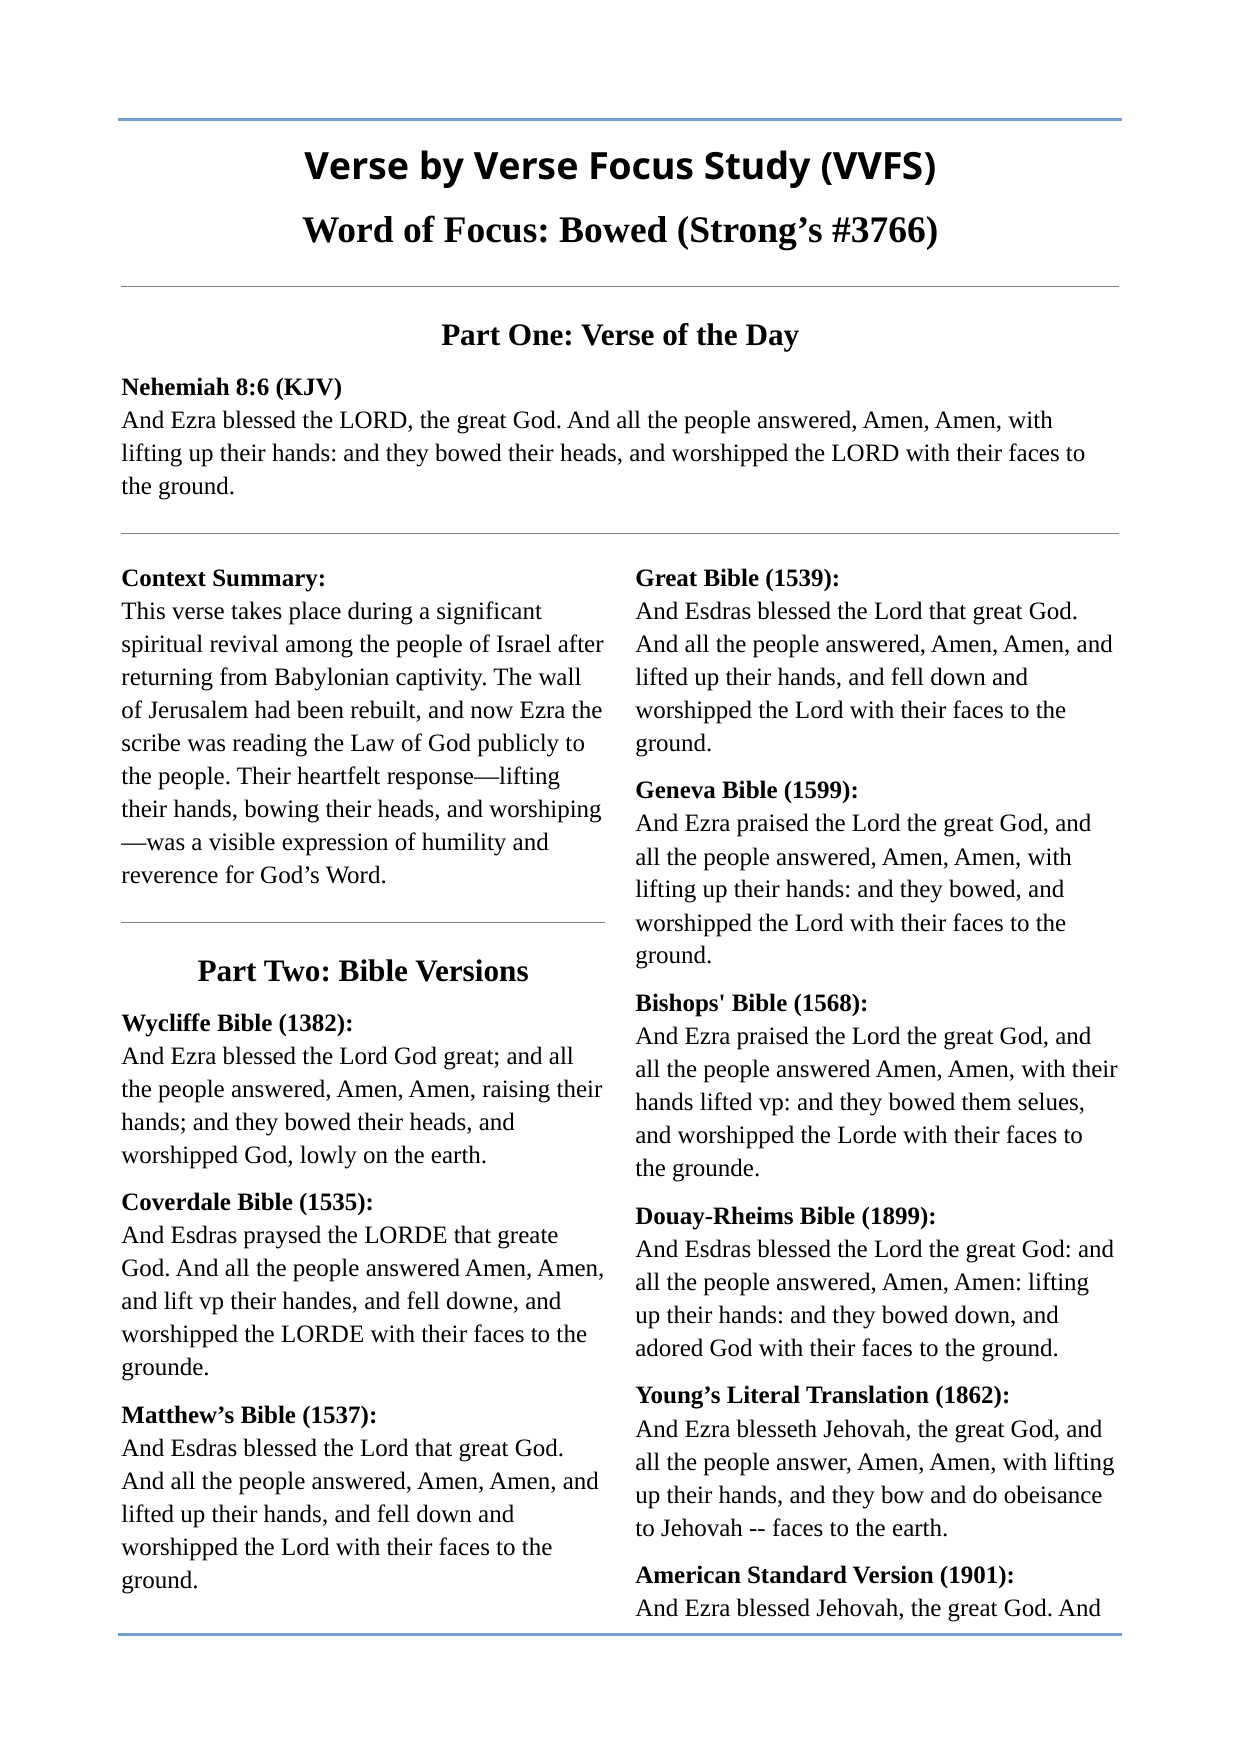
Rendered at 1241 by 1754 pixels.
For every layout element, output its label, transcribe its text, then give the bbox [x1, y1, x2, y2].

text Wycliffe Bible (1382): And Ezra blessed the Lord God great; and all the people answered, Amen, Amen, raising their hands; and they bowed their heads, and worshipped God, lowly on the earth. [121, 1008, 605, 1168]
text Young’s Literal Translation (1862): And Ezra blesseth Jehovah, the great God, and all the people answer, Amen, Amen, with lifting up their hands, and they bow and do obeisance to Jehovah -- faces to the earth. [635, 1381, 1119, 1541]
text Context Summary: This verse takes place during a significant spiritual revival among the people of Israel after returning from Babylonian captivity. The wall of Jerusalem had been rebuilt, and now Ezra the scribe was reading the Law of God publicly to the people. Their heartfelt response—lifting their hands, bowing their heads, and worshiping—was a visible expression of humility and reverence for God’s Word. [121, 563, 605, 889]
text Part One: Verse of the Day [121, 316, 1119, 352]
text Geneva Bible (1599): And Ezra praised the Lord the great God, and all the people answered, Amen, Amen, with lifting up their hands: and they bowed, and worshipped the Lord with their faces to the ground. [635, 776, 1119, 969]
text Part Two: Bible Versions [121, 952, 605, 988]
text Verse by Verse Focus Study (VVFS) Word of Focus: Bowed (Strong’s #3766) [121, 124, 1119, 251]
text American Standard Version (1901): And Ezra blessed Jehovah, the great God. And [635, 1560, 1119, 1622]
text Douay-Rheims Bible (1899): And Esdras blessed the Lord the great God: and all the people answered, Amen, Amen: lifting up their hands: and they bowed down, and adored God with their faces to the ground. [635, 1201, 1119, 1362]
text Matthew’s Bible (1537): And Esdras blessed the Lord that great God. And all the people answered, Amen, Amen, and lifted up their hands, and fell down and worshipped the Lord with their faces to the ground. [121, 1400, 605, 1594]
text Great Bible (1539): And Esdras blessed the Lord that great God. And all the people answered, Amen, Amen, and lifted up their hands, and fell down and worshipped the Lord with their faces to the ground. [635, 563, 1119, 757]
text Coverdale Bible (1535): And Esdras praysed the LORDE that greate God. And all the people answered Amen, Amen, and lift vp their handes, and fell downe, and worshipped the LORDE with their faces to the grounde. [121, 1187, 605, 1381]
text Nehemiah 8:6 (KJV) And Ezra blessed the LORD, the great God. And all the people answered, Amen, Amen, with lifting up their hands: and they bowed their heads, and worshipped the LORD with their faces to the ground. [121, 372, 1119, 500]
text Bishops' Bible (1568): And Ezra praised the Lord the great God, and all the people answered Amen, Amen, with their hands lifted vp: and they bowed them selues, and worshipped the Lorde with their faces to the grounde. [635, 988, 1119, 1182]
